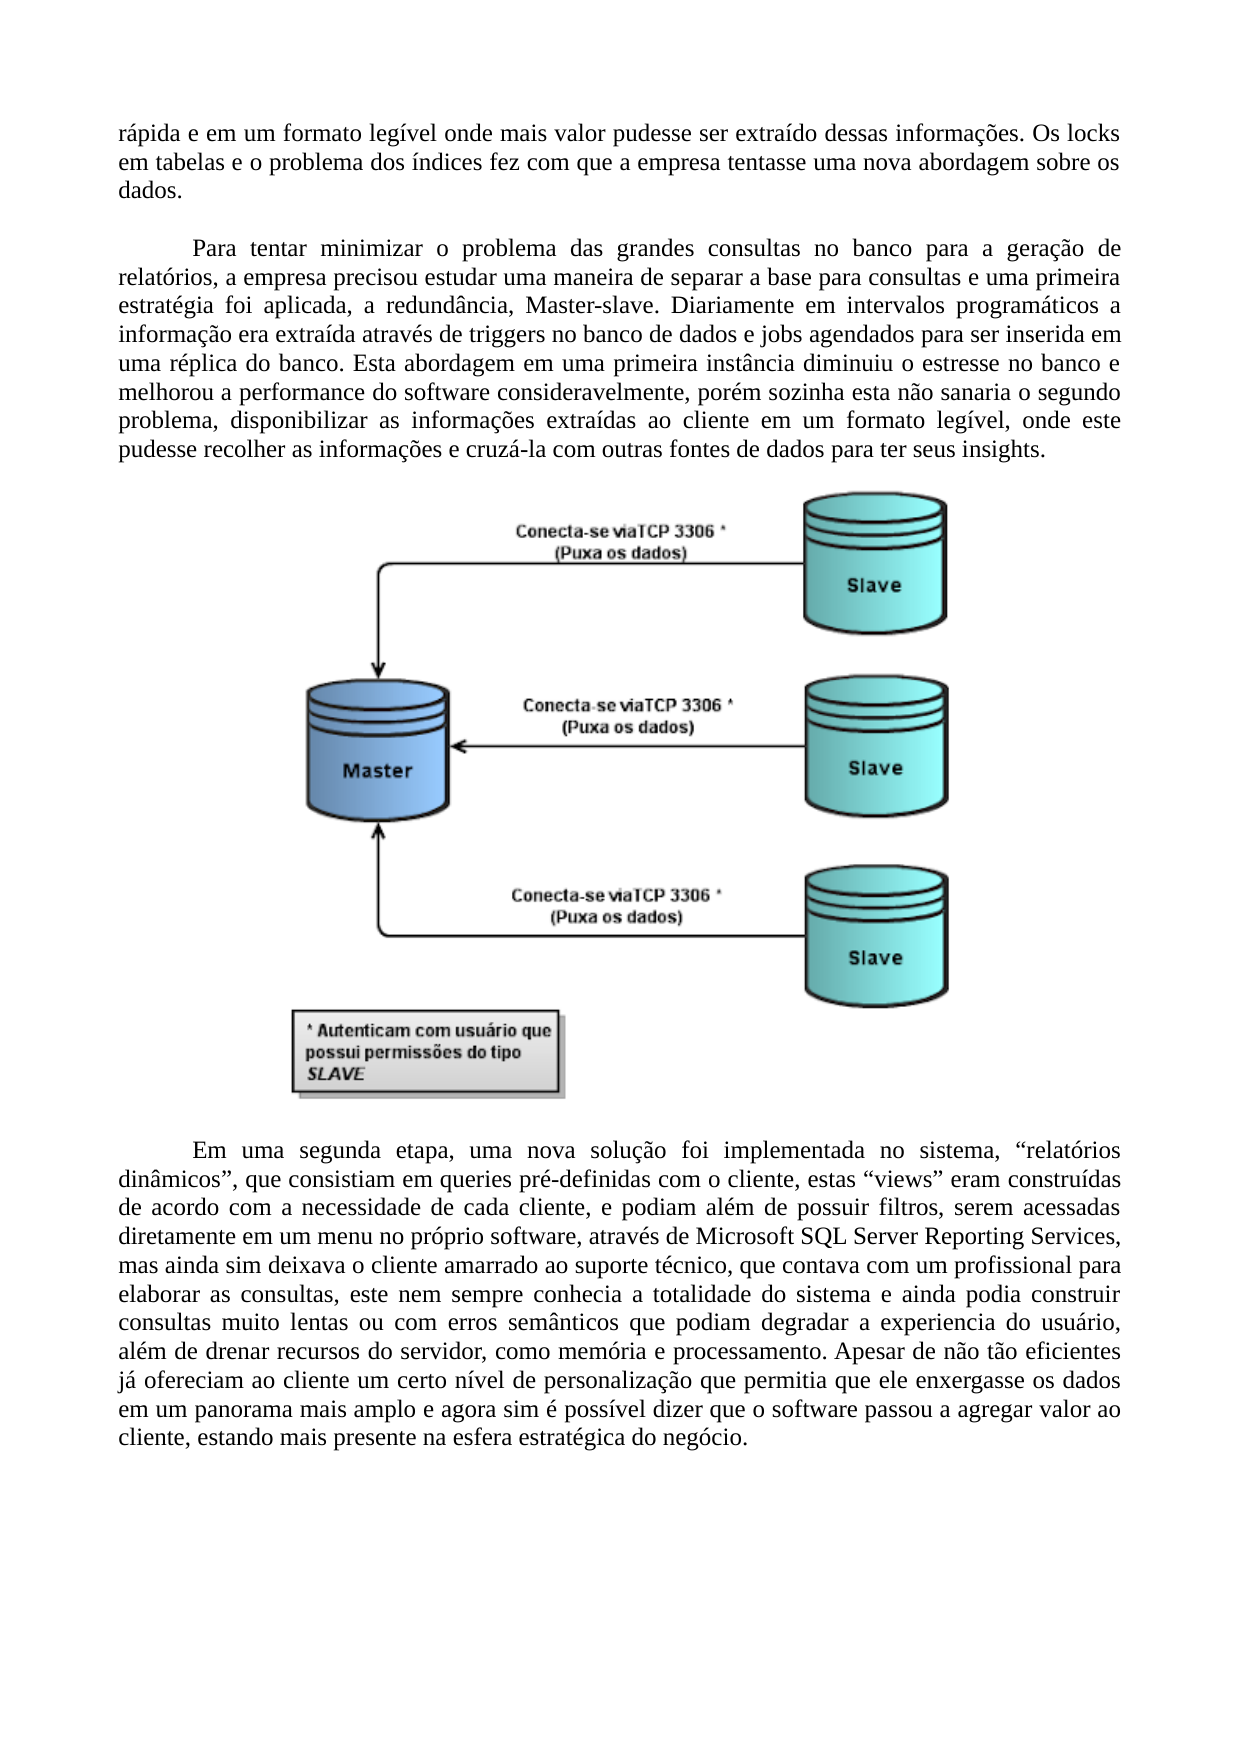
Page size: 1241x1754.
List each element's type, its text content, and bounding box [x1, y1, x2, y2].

picture [220, 463, 1020, 1135]
text rápida e em um formato legível onde mais valor pudesse ser extraído dessas informações. Os locks em tabelas e o problema dos índices fez com que a empresa tentasse uma nova abordagem sobre os dados. [118, 118, 1122, 204]
text Em uma segunda etapa, uma nova solução foi implementada no sistema, “relatórios dinâmicos”, que consistiam em queries pré-definidas com o cliente, estas “views” eram construídas de acordo com a necessidade de cada cliente, e podiam além de possuir filtros, serem acessadas diretamente em um menu no próprio software, através de Microsoft SQL Server Reporting Services, mas ainda sim deixava o cliente amarrado ao suporte técnico, que contava com um profissional para elaborar as consultas, este nem sempre conhecia a totalidade do sistema e ainda podia construir consultas muito lentas ou com erros semânticos que podiam degradar a experiencia do usuário, além de drenar recursos do servidor, como memória e processamento. Apesar de não tão eficientes já ofereciam ao cliente um certo nível de personalização que permitia que ele enxergasse os dados em um panorama mais amplo e agora sim é possível dizer que o software passou a agregar valor ao cliente, estando mais presente na esfera estratégica do negócio. [118, 1090, 1122, 1451]
text Para tentar minimizar o problema das grandes consultas no banco para a geração de relatórios, a empresa precisou estudar uma maneira de separar a base para consultas e uma primeira estratégia foi aplicada, a redundância, Master-slave. Diariamente em intervalos programáticos a informação era extraída através de triggers no banco de dados e jobs agendados para ser inserida em uma réplica do banco. Esta abordagem em uma primeira instância diminuiu o estresse no banco e melhorou a performance do software consideravelmente, porém sozinha esta não sanaria o segundo problema, disponibilizar as informações extraídas ao cliente em um formato legível, onde este pudesse recolher as informações e cruzá-la com outras fontes de dados para ter seus insights. [118, 233, 1122, 463]
